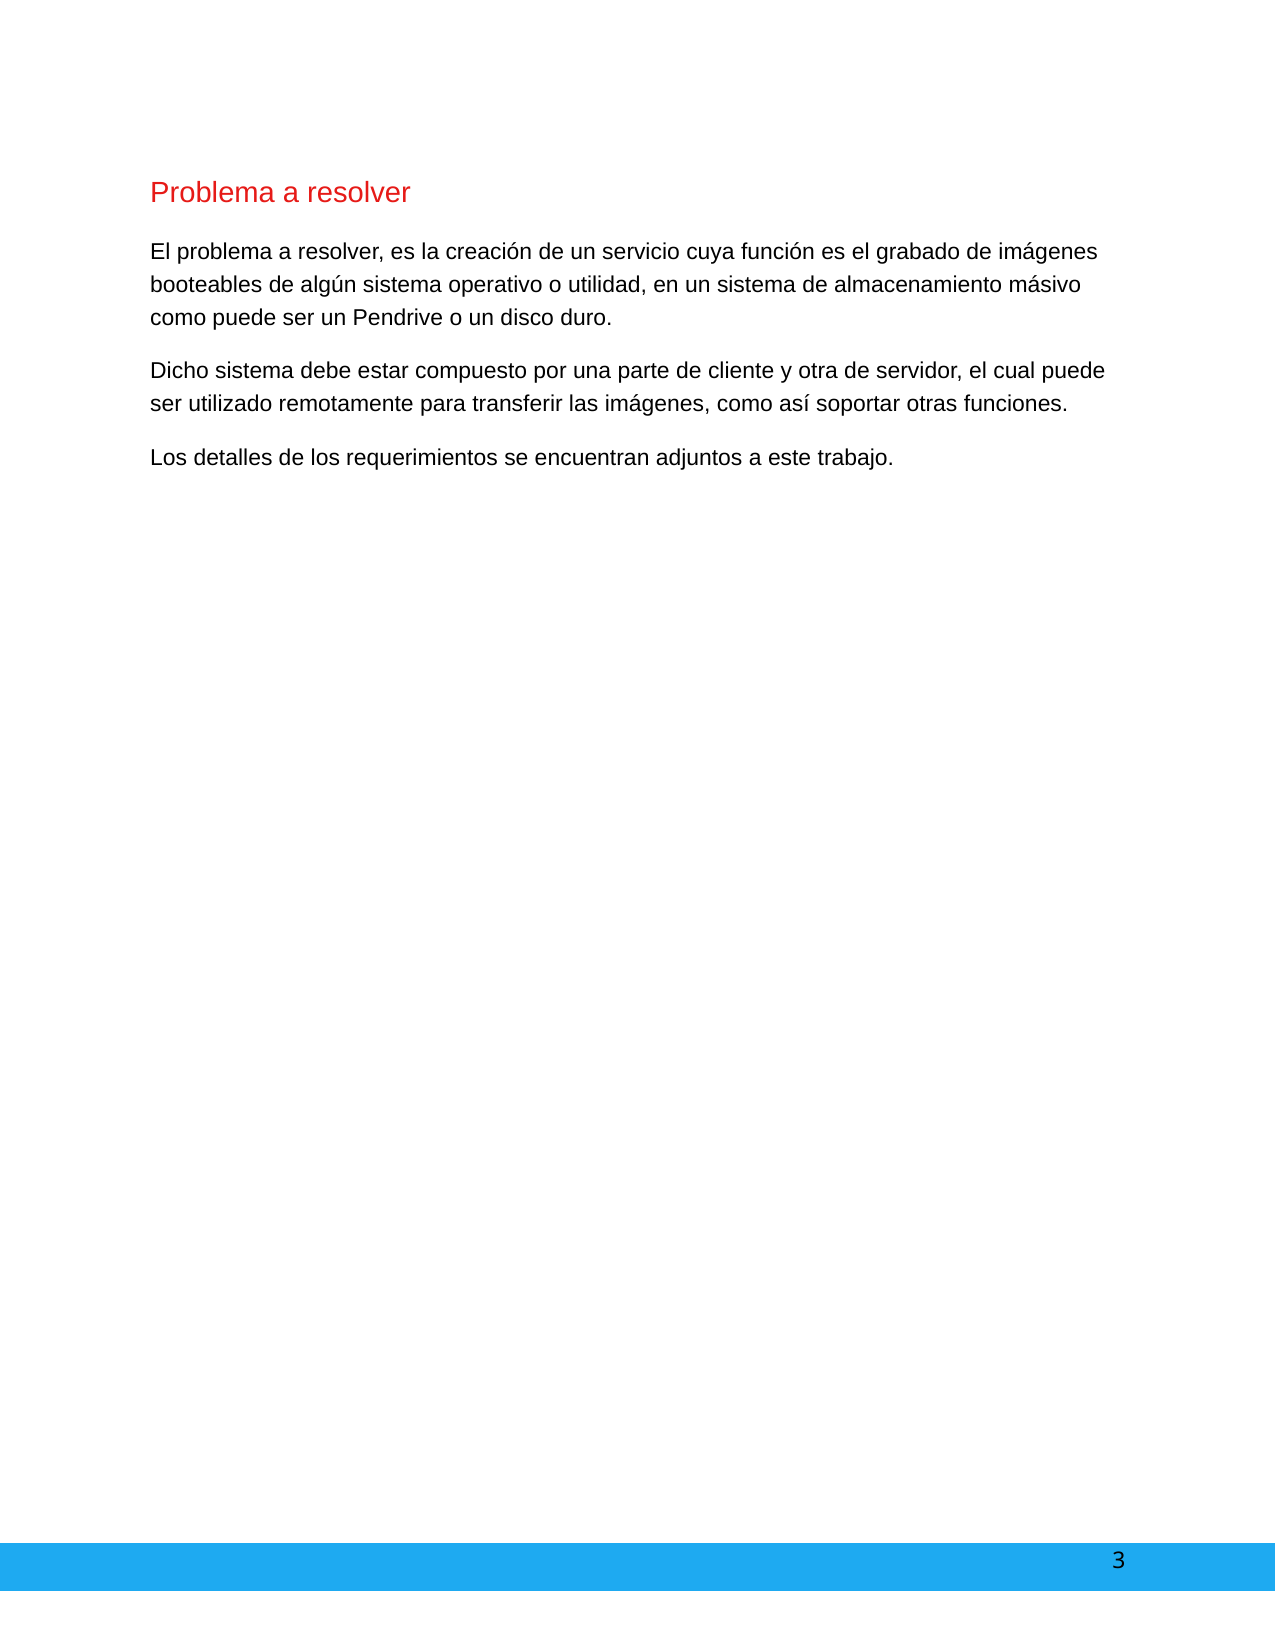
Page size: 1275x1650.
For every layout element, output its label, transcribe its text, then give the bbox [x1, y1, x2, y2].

picture [0, 1543, 1275, 1591]
text Los detalles de los requerimientos se encuentran adjuntos a este trabajo. [150, 444, 1125, 470]
text Dicho sistema debe estar compuesto por una parte de cliente y otra de servidor, el cual puede ser utilizado remotamente para transferir las imágenes, como así soportar otras funciones. [150, 357, 1125, 417]
text El problema a resolver, es la creación de un servicio cuya función es el grabado de imágenes booteables de algún sistema operativo o utilidad, en un sistema de almacenamiento másivo como puede ser un Pendrive o un disco duro. [150, 238, 1125, 330]
subtitle Problema a resolver [150, 175, 1125, 209]
